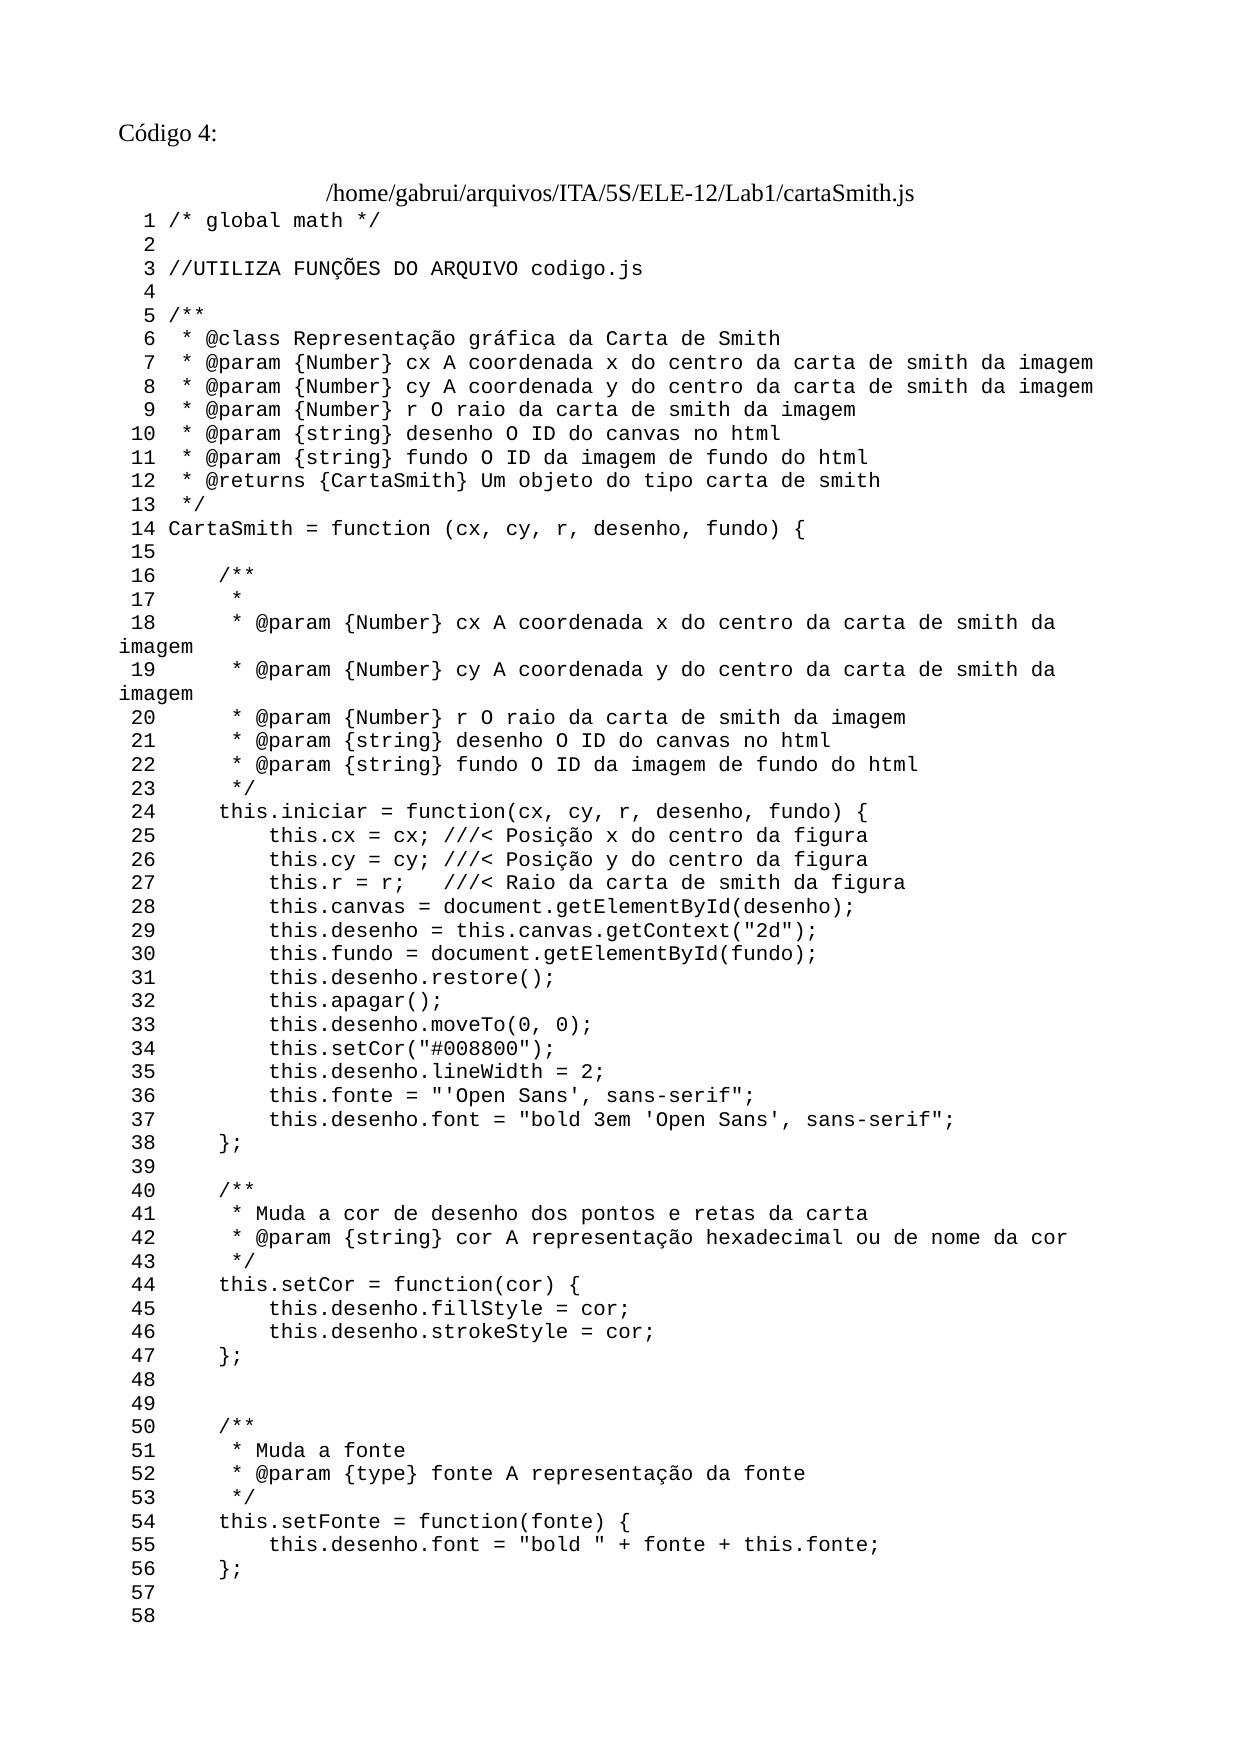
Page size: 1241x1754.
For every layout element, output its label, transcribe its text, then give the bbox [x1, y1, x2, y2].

text 40 /** [118, 1180, 1122, 1203]
text 29 this.desenho = this.canvas.getContext("2d"); [118, 919, 1122, 943]
text 42 * @param {string} cor A representação hexadecimal ou de nome da cor [118, 1227, 1122, 1251]
text 48 [118, 1369, 1122, 1392]
text 18 * @param {Number} cx A coordenada x do centro da carta de smith da imagem [118, 612, 1122, 659]
text 24 this.iniciar = function(cx, cy, r, desenho, fundo) { [118, 801, 1122, 825]
text 28 this.canvas = document.getElementById(desenho); [118, 896, 1122, 919]
text 13 */ [118, 494, 1122, 518]
text Código 4: [118, 118, 1122, 147]
text 14 CartaSmith = function (cx, cy, r, desenho, fundo) { [118, 518, 1122, 541]
text 26 this.cy = cy; ///< Posição y do centro da figura [118, 849, 1122, 872]
text 12 * @returns {CartaSmith} Um objeto do tipo carta de smith [118, 470, 1122, 494]
text 11 * @param {string} fundo O ID da imagem de fundo do html [118, 447, 1122, 470]
text 47 }; [118, 1345, 1122, 1369]
text 27 this.r = r; ///< Raio da carta de smith da figura [118, 872, 1122, 896]
text 57 [118, 1582, 1122, 1605]
text 41 * Muda a cor de desenho dos pontos e retas da carta [118, 1203, 1122, 1227]
text 43 */ [118, 1251, 1122, 1274]
text 4 [118, 281, 1122, 305]
text 36 this.fonte = "'Open Sans', sans-serif"; [118, 1085, 1122, 1109]
text 22 * @param {string} fundo O ID da imagem de fundo do html [118, 754, 1122, 778]
text 52 * @param {type} fonte A representação da fonte [118, 1463, 1122, 1487]
text 17 * [118, 588, 1122, 612]
text 3 //UTILIZA FUNÇÕES DO ARQUIVO codigo.js [118, 257, 1122, 281]
text 58 [118, 1605, 1122, 1629]
text 23 */ [118, 778, 1122, 801]
text 34 this.setCor("#008800"); [118, 1038, 1122, 1061]
text 44 this.setCor = function(cor) { [118, 1274, 1122, 1298]
text 35 this.desenho.lineWidth = 2; [118, 1061, 1122, 1085]
text 39 [118, 1156, 1122, 1180]
text 53 */ [118, 1487, 1122, 1511]
text 7 * @param {Number} cx A coordenada x do centro da carta de smith da imagem [118, 352, 1122, 376]
text 50 /** [118, 1416, 1122, 1440]
text 51 * Muda a fonte [118, 1440, 1122, 1463]
text 46 this.desenho.strokeStyle = cor; [118, 1322, 1122, 1345]
text 37 this.desenho.font = "bold 3em 'Open Sans', sans-serif"; [118, 1109, 1122, 1132]
text 9 * @param {Number} r O raio da carta de smith da imagem [118, 399, 1122, 423]
text 8 * @param {Number} cy A coordenada y do centro da carta de smith da imagem [118, 376, 1122, 399]
text 16 /** [118, 565, 1122, 588]
text 38 }; [118, 1132, 1122, 1156]
text 49 [118, 1392, 1122, 1416]
text 21 * @param {string} desenho O ID do canvas no html [118, 730, 1122, 754]
text 55 this.desenho.font = "bold " + fonte + this.fonte; [118, 1534, 1122, 1558]
text 1 /* global math */ [118, 210, 1122, 234]
text 33 this.desenho.moveTo(0, 0); [118, 1014, 1122, 1038]
text 2 [118, 234, 1122, 257]
text 6 * @class Representação gráfica da Carta de Smith [118, 328, 1122, 352]
text 19 * @param {Number} cy A coordenada y do centro da carta de smith da imagem [118, 659, 1122, 707]
text 30 this.fundo = document.getElementById(fundo); [118, 943, 1122, 967]
text 20 * @param {Number} r O raio da carta de smith da imagem [118, 707, 1122, 730]
text 15 [118, 541, 1122, 565]
table_header /home/gabrui/arquivos/ITA/5S/ELE-12/Lab1/cartaSmith.js [118, 176, 1122, 210]
text 45 this.desenho.fillStyle = cor; [118, 1298, 1122, 1322]
text 31 this.desenho.restore(); [118, 967, 1122, 991]
text 54 this.setFonte = function(fonte) { [118, 1511, 1122, 1534]
text 25 this.cx = cx; ///< Posição x do centro da figura [118, 825, 1122, 849]
text 10 * @param {string} desenho O ID do canvas no html [118, 423, 1122, 447]
text 32 this.apagar(); [118, 991, 1122, 1014]
text 56 }; [118, 1558, 1122, 1582]
text 5 /** [118, 305, 1122, 328]
